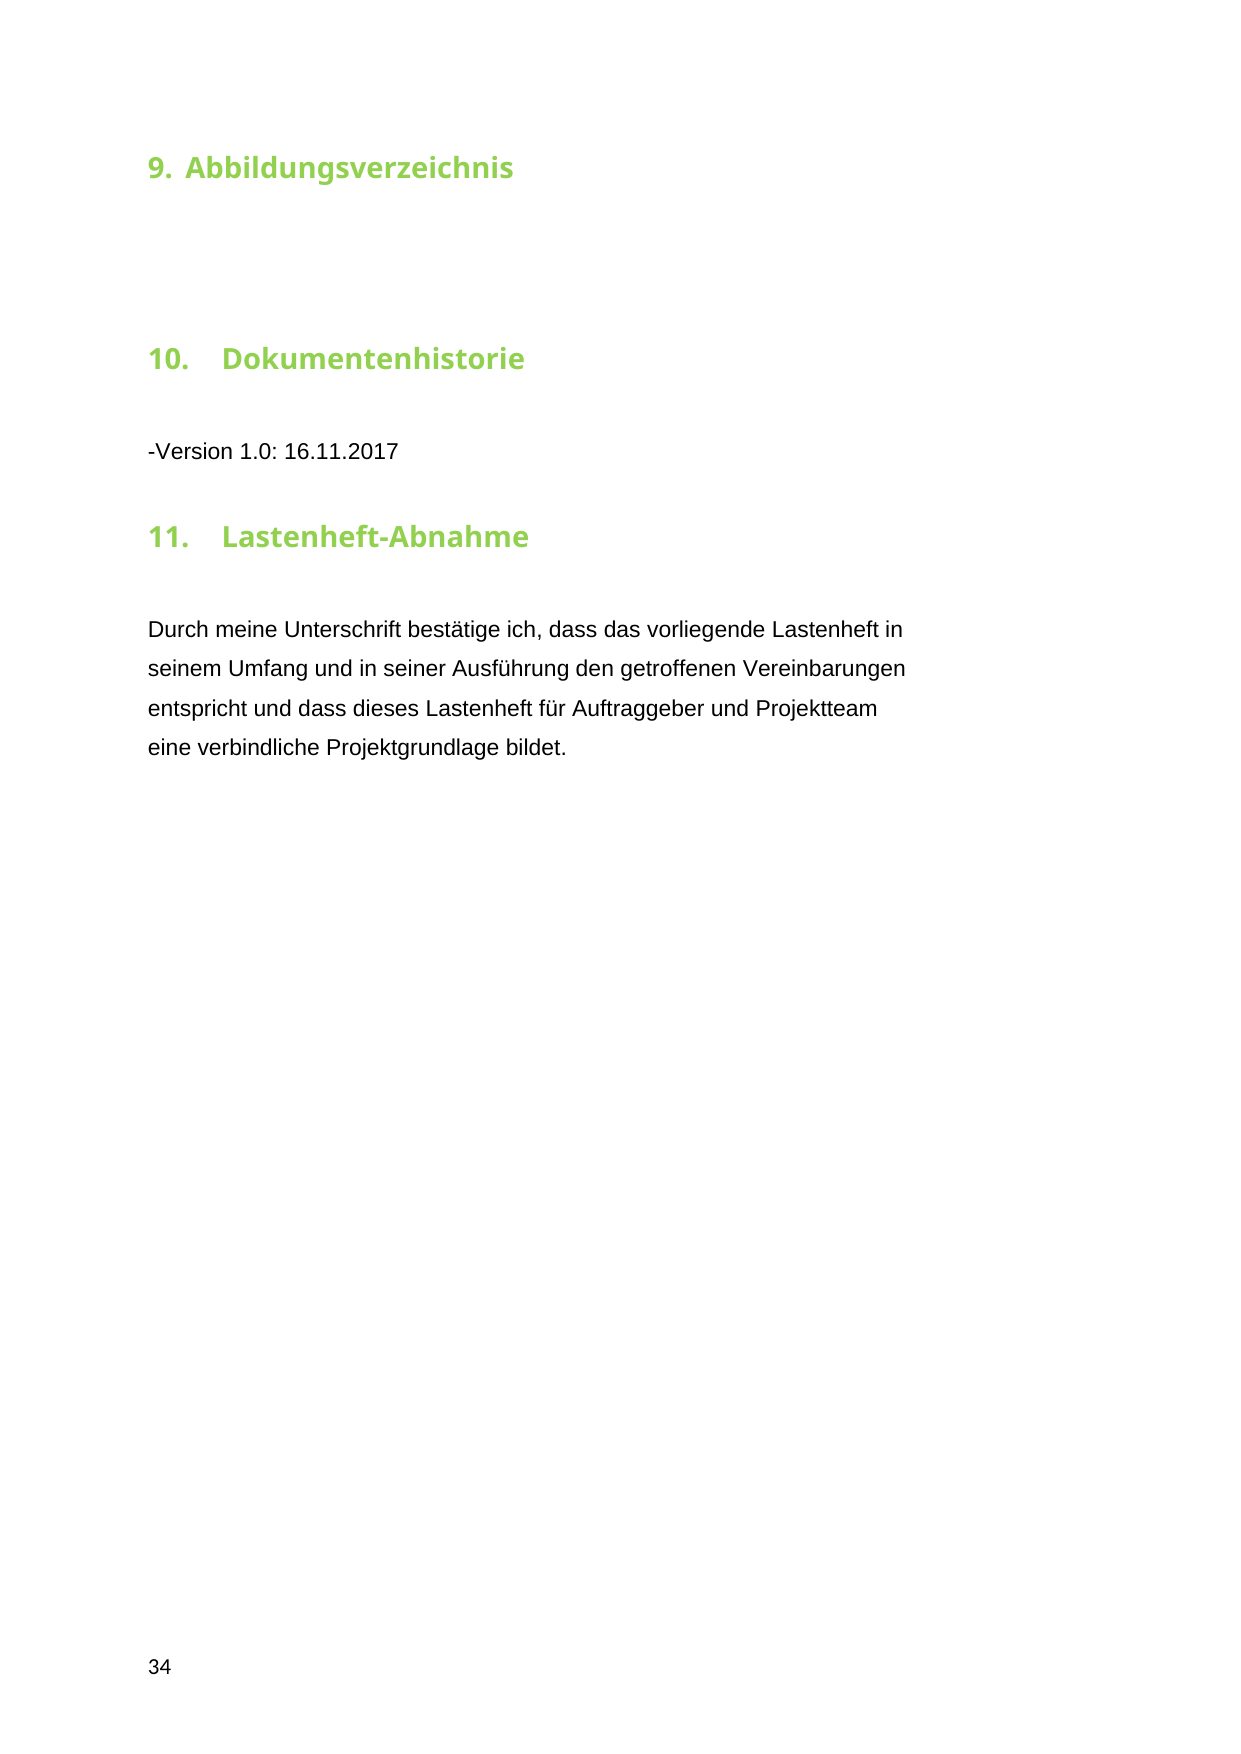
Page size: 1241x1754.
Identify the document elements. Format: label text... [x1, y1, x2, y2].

text seinem Umfang und in seiner Ausführung den getroffenen Vereinbarungen [148, 655, 1093, 681]
list Lastenheft-Abnahme [148, 517, 1093, 556]
text Durch meine Unterschrift bestätige ich, dass das vorliegende Lastenheft in [148, 616, 1093, 642]
text eine verbindliche Projektgrundlage bildet. [148, 734, 1093, 760]
text entspricht und dass dieses Lastenheft für Auftraggeber und Projektteam [148, 694, 1093, 721]
list Abbildungsverzeichnis [148, 148, 1093, 187]
text -Version 1.0: 16.11.2017 [148, 438, 1093, 464]
list Dokumentenhistorie [148, 339, 1093, 378]
